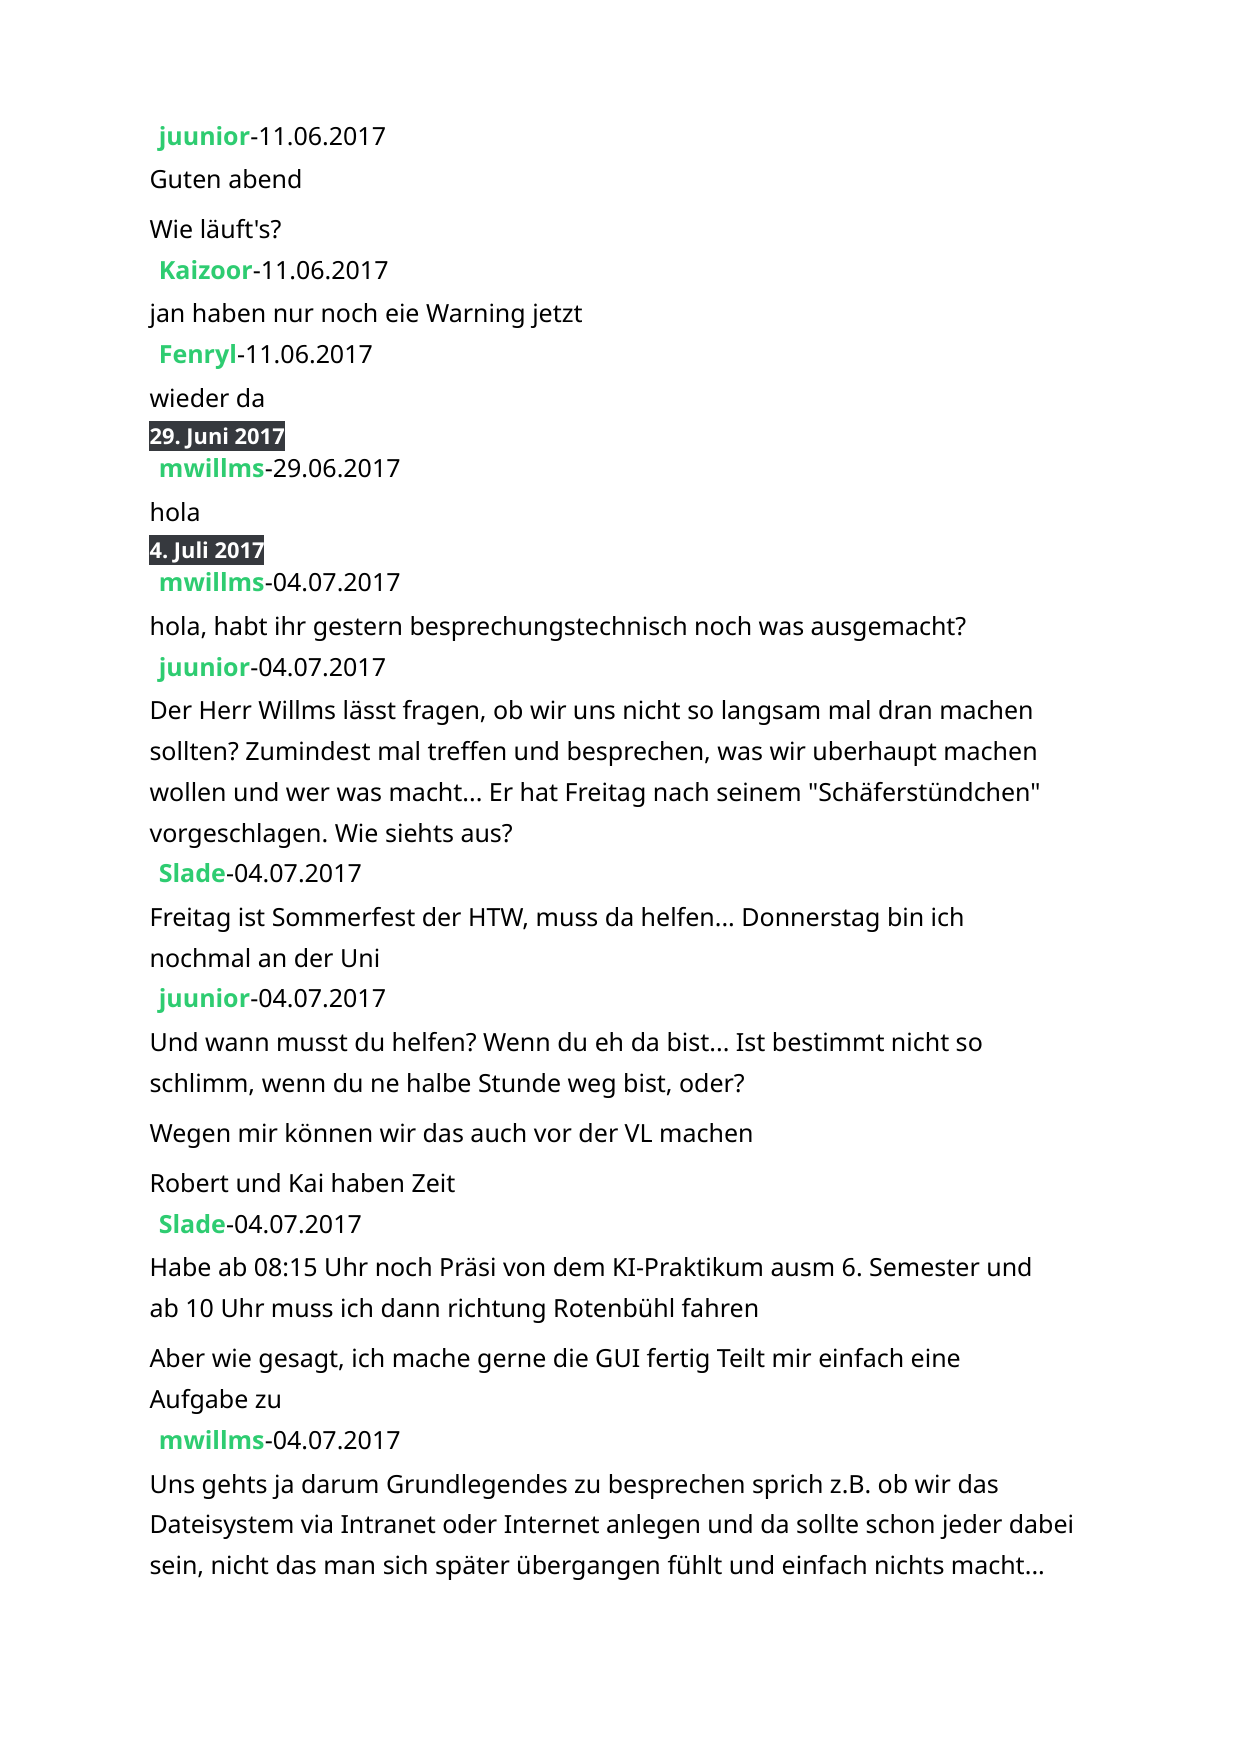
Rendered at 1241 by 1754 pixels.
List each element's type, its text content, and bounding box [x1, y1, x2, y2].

subtitle juunior-04.07.2017 [159, 981, 1081, 1015]
subtitle mwillms-29.06.2017 [159, 451, 1081, 485]
subtitle juunior-11.06.2017 [159, 118, 1081, 152]
text Uns gehts ja darum Grundlegendes zu besprechen sprich z.B. ob wir das Dateisystem via Intranet oder Internet anlegen und da sollte schon jeder dabei sein, nicht das man sich später übergangen fühlt und einfach nichts macht... [149, 1466, 1081, 1582]
text wieder da [149, 380, 1081, 414]
text Robert und Kai haben Zeit [149, 1166, 1081, 1200]
subtitle Slade-04.07.2017 [159, 856, 1081, 890]
subtitle Kaizoor-11.06.2017 [159, 253, 1081, 287]
subtitle Slade-04.07.2017 [159, 1207, 1081, 1241]
subtitle Fenryl-11.06.2017 [159, 337, 1081, 371]
text Der Herr Willms lässt fragen, ob wir uns nicht so langsam mal dran machen sollten? Zumindest mal treffen und besprechen, was wir uberhaupt machen wollen und wer was macht... Er hat Freitag nach seinem "Schäferstündchen" vorgeschlagen. Wie siehts aus? [149, 693, 1081, 849]
text Freitag ist Sommerfest der HTW, muss da helfen... Donnerstag bin ich nochmal an der Uni [149, 899, 1081, 974]
text hola, habt ihr gestern besprechungstechnisch noch was ausgemacht? [149, 608, 1081, 642]
text 29. Juni 2017 [149, 421, 1113, 451]
text jan haben nur noch eie Warning jetzt [149, 296, 1081, 330]
text Wegen mir können wir das auch vor der VL machen [149, 1116, 1081, 1150]
subtitle juunior-04.07.2017 [159, 649, 1081, 683]
text hola [149, 494, 1081, 528]
text Guten abend [149, 162, 1081, 196]
text Wie läuft's? [149, 212, 1081, 246]
text Habe ab 08:15 Uhr noch Präsi von dem KI-Praktikum ausm 6. Semester und ab 10 Uhr muss ich dann richtung Rotenbühl fahren [149, 1250, 1081, 1325]
text 4. Juli 2017 [149, 535, 1113, 565]
text Aber wie gesagt, ich mache gerne die GUI fertig Teilt mir einfach eine Aufgabe zu [149, 1341, 1081, 1416]
subtitle mwillms-04.07.2017 [159, 565, 1081, 599]
text Und wann musst du helfen? Wenn du eh da bist... Ist bestimmt nicht so schlimm, wenn du ne halbe Stunde weg bist, oder? [149, 1024, 1081, 1099]
subtitle mwillms-04.07.2017 [159, 1423, 1081, 1457]
